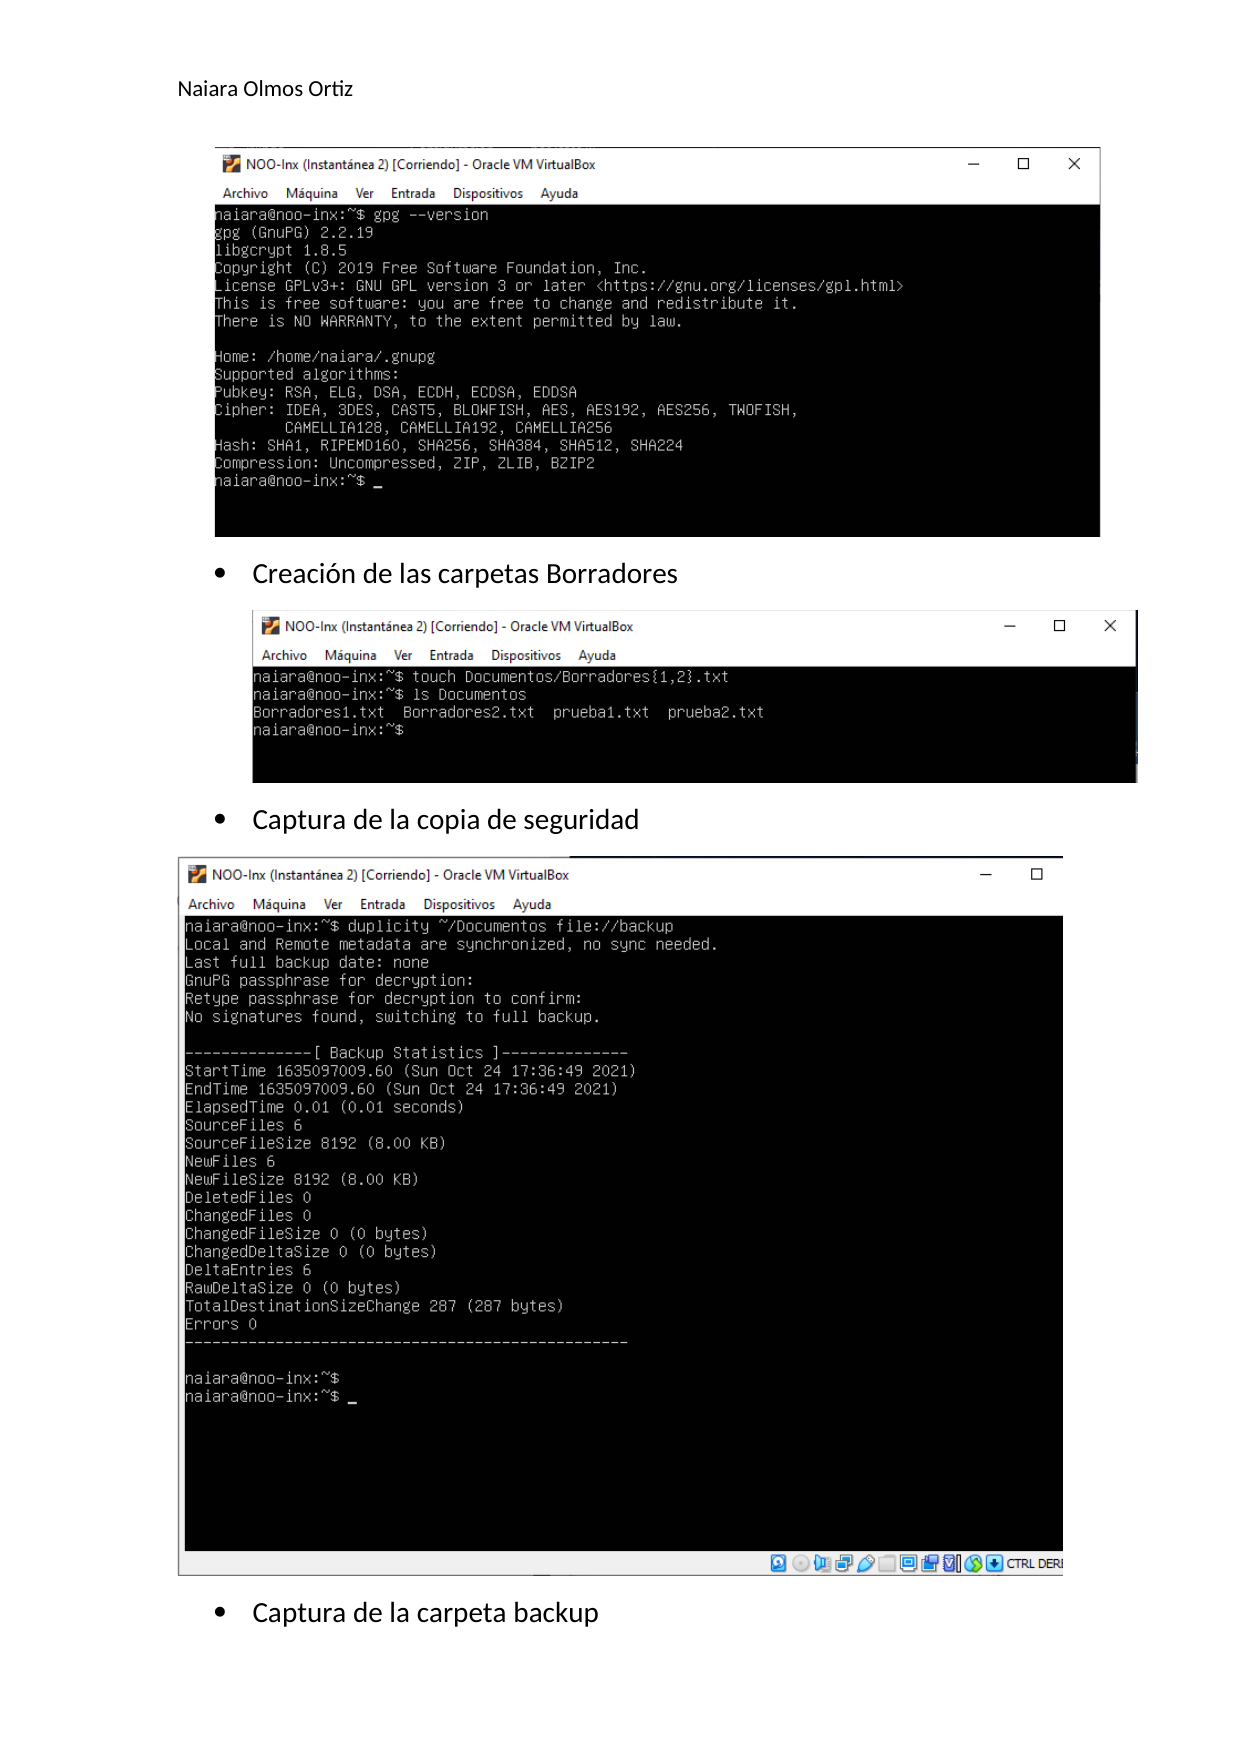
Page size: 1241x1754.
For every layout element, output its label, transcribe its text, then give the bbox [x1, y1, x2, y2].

list Creación de las carpetas Borradores [215, 555, 1063, 591]
list Captura de la carpeta backup [215, 1594, 1063, 1630]
list Captura de la copia de seguridad [215, 801, 1063, 837]
